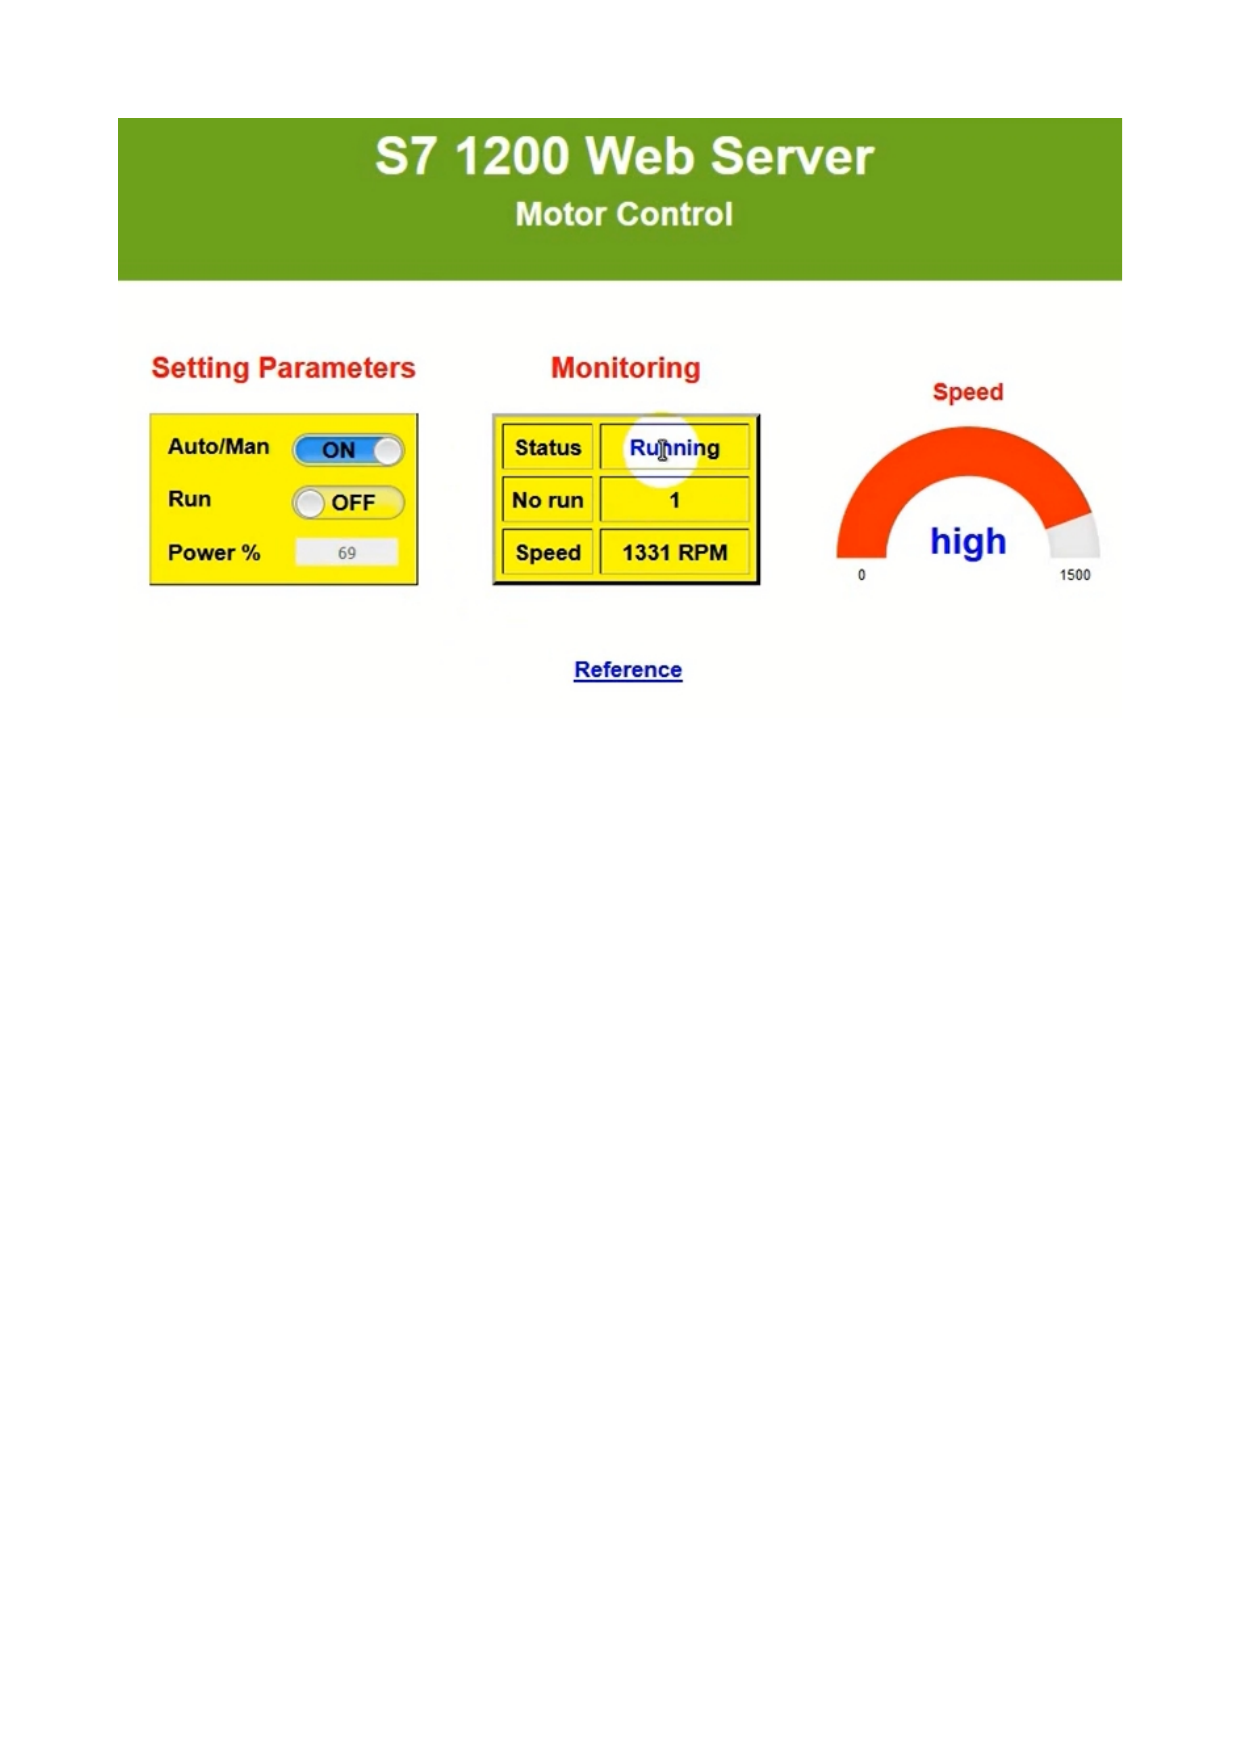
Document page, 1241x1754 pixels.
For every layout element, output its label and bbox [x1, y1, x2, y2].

picture [118, 118, 1123, 718]
